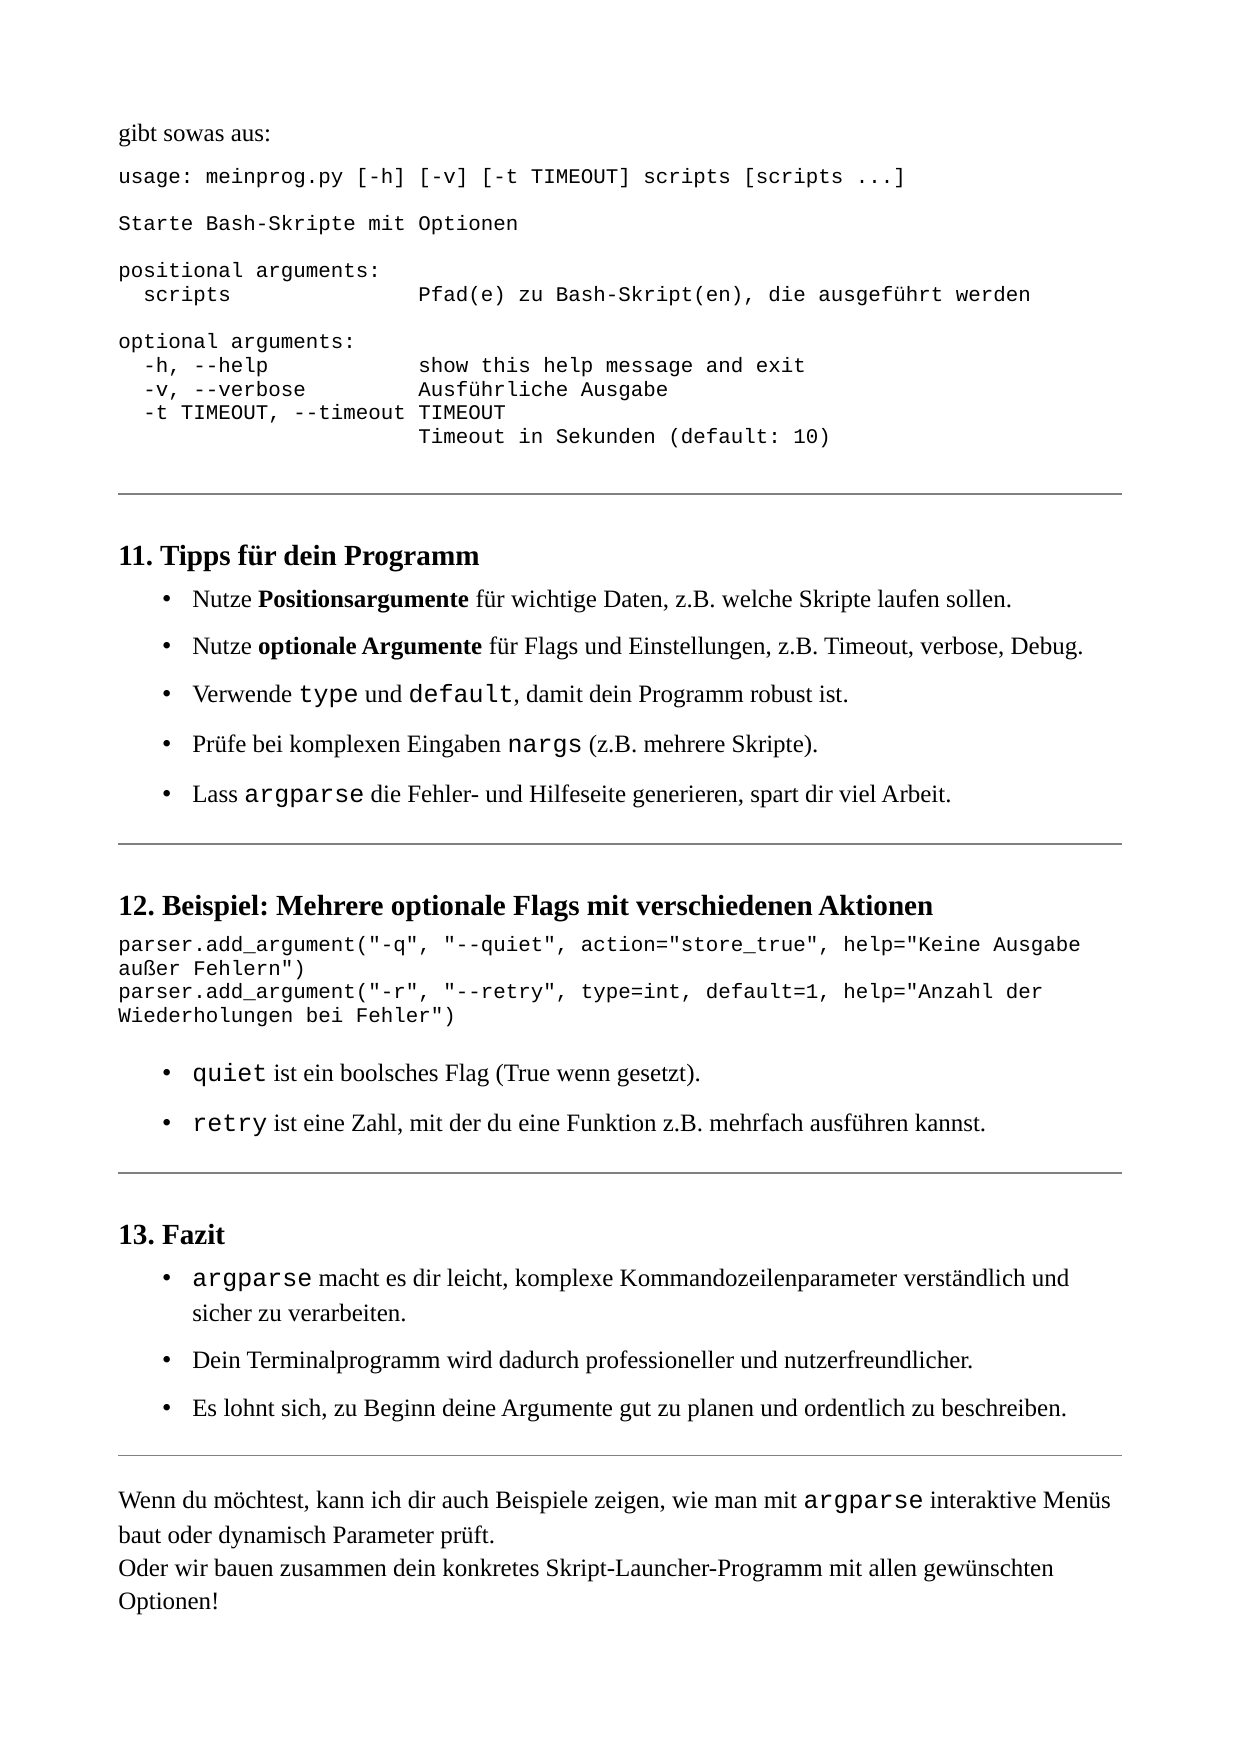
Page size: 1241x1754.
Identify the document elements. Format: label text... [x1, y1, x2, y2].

list Nutze optionale Argumente für Flags und Einstellungen, z.B. Timeout, verbose, Debug. [162, 631, 1122, 660]
subtitle 12. Beispiel: Mehrere optionale Flags mit verschiedenen Aktionen [118, 888, 1122, 921]
subtitle 13. Fazit [118, 1217, 1122, 1250]
list retry ist eine Zahl, mit der du eine Funktion z.B. mehrfach ausführen kannst. [162, 1108, 1122, 1139]
text positional arguments: [118, 260, 1122, 284]
list Verwende type und default, damit dein Programm robust ist. [162, 679, 1122, 710]
text optional arguments: [118, 331, 1122, 355]
list Es lohnt sich, zu Beginn deine Argumente gut zu planen und ordentlich zu beschreiben. [162, 1393, 1122, 1422]
text Wenn du möchtest, kann ich dir auch Beispiele zeigen, wie man mit argparse interaktive Menüs baut oder dynamisch Parameter prüft. Oder wir bauen zusammen dein konkretes Skript-Launcher-Programm mit allen gewünschten Optionen! [118, 1485, 1122, 1615]
text gibt sowas aus: [118, 118, 1122, 147]
text usage: meinprog.py [-h] [-v] [-t TIMEOUT] scripts [scripts ...] [118, 166, 1122, 189]
text parser.add_argument("-r", "--retry", type=int, default=1, help="Anzahl der Wiederholungen bei Fehler") [118, 981, 1122, 1028]
text parser.add_argument("-q", "--quiet", action="store_true", help="Keine Ausgabe außer Fehlern") [118, 934, 1122, 981]
text Timeout in Sekunden (default: 10) [118, 426, 1122, 449]
text -t TIMEOUT, --timeout TIMEOUT [118, 402, 1122, 426]
list Dein Terminalprogramm wird dadurch professioneller und nutzerfreundlicher. [162, 1346, 1122, 1374]
list Lass argparse die Fehler- und Hilfeseite generieren, spart dir viel Arbeit. [162, 779, 1122, 810]
text scripts Pfad(e) zu Bash-Skript(en), die ausgeführt werden [118, 284, 1122, 308]
list argparse macht es dir leicht, komplexe Kommandozeilenparameter verständlich und sicher zu verarbeiten. [162, 1263, 1122, 1327]
text -v, --verbose Ausführliche Ausgabe [118, 378, 1122, 402]
text -h, --help show this help message and exit [118, 355, 1122, 378]
list Prüfe bei komplexen Eingaben nargs (z.B. mehrere Skripte). [162, 729, 1122, 760]
subtitle 11. Tipps für dein Programm [118, 538, 1122, 571]
text Starte Bash-Skripte mit Optionen [118, 213, 1122, 237]
list Nutze Positionsargumente für wichtige Daten, z.B. welche Skripte laufen sollen. [162, 584, 1122, 613]
list quiet ist ein boolsches Flag (True wenn gesetzt). [162, 1058, 1122, 1089]
